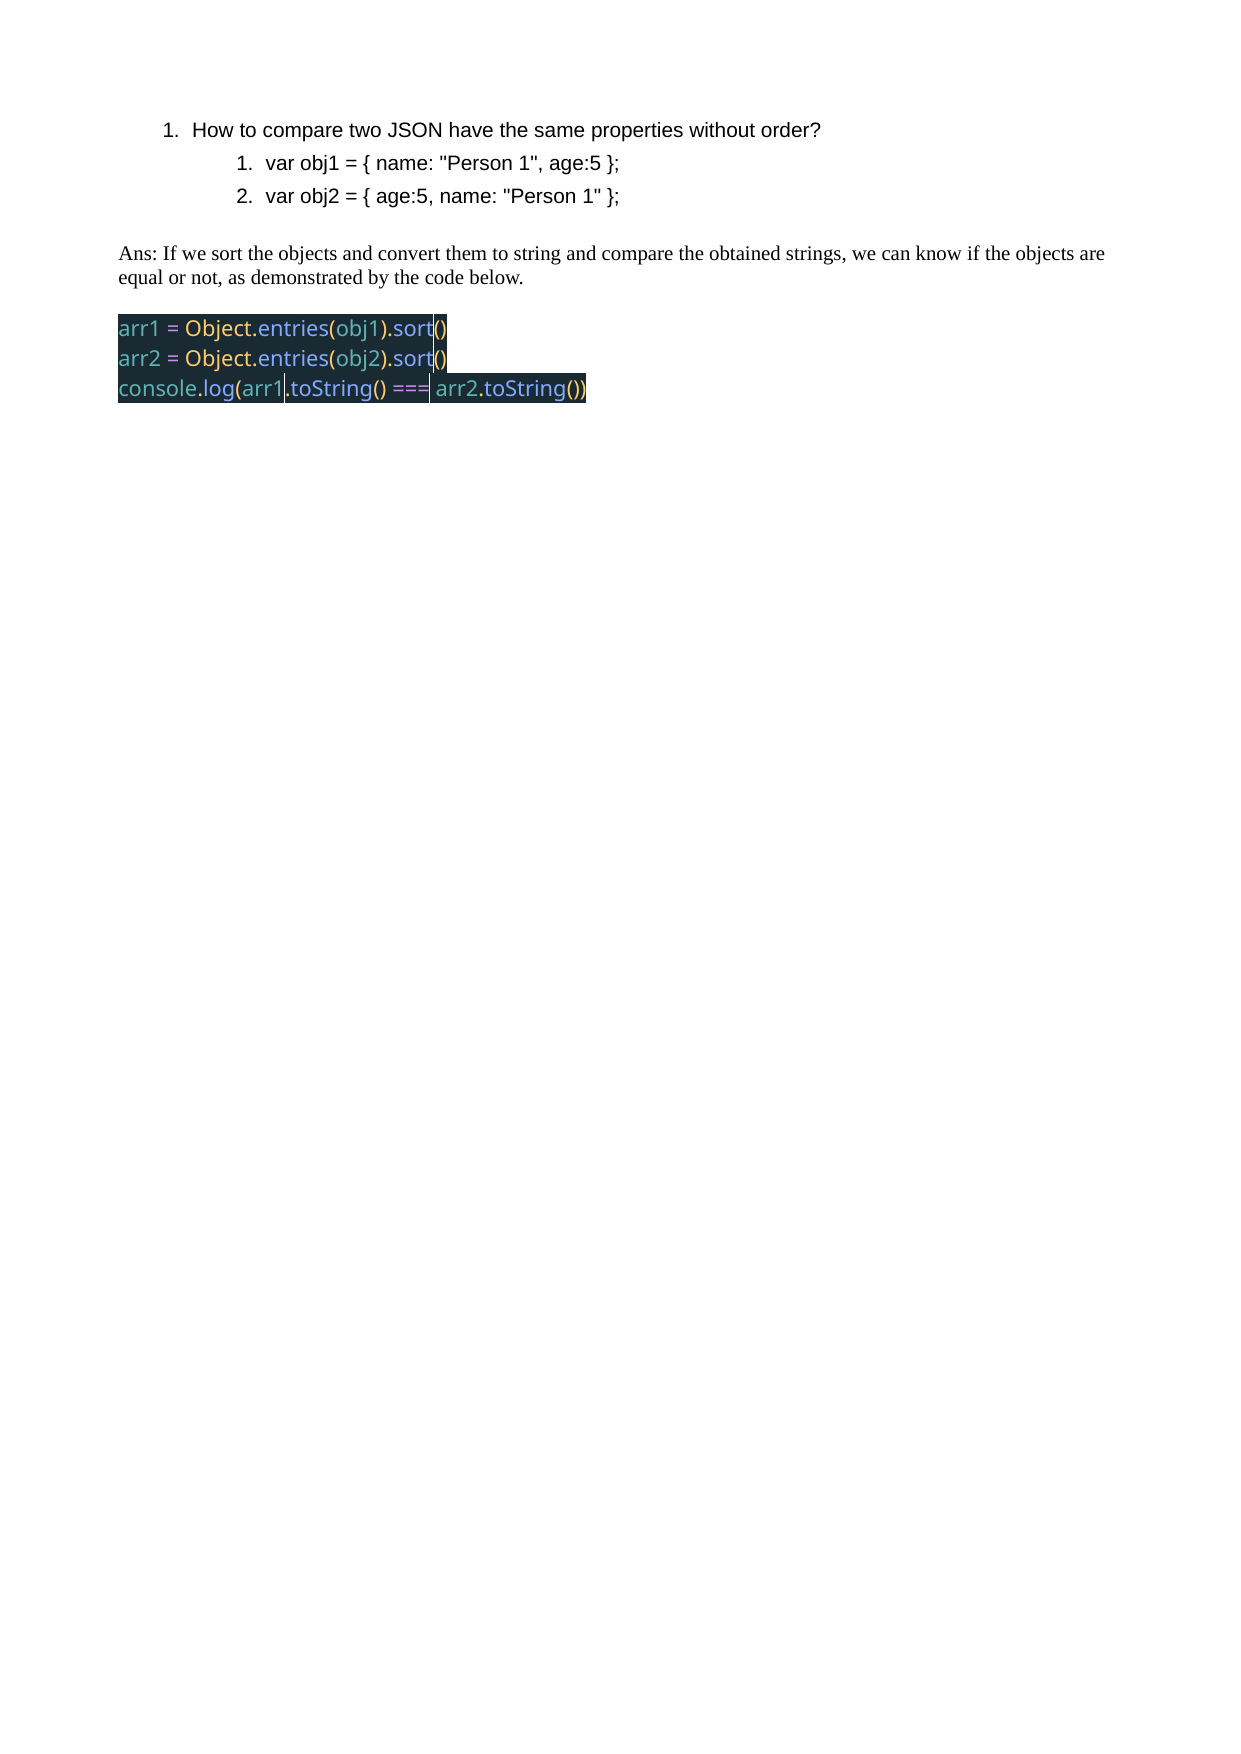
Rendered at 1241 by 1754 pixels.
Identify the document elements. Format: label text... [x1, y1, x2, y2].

list var obj2 = { age:5, name: "Person 1" }; [236, 184, 1122, 208]
list How to compare two JSON have the same properties without order? [162, 118, 1122, 142]
text Ans: If we sort the objects and convert them to string and compare the obtained strings, we can know if the objects are equal or not, as demonstrated by the code below. [118, 241, 1122, 289]
text arr2 = Object.entries(obj2).sort() [118, 343, 1122, 373]
text console.log(arr1.toString() === arr2.toString()) [118, 373, 1122, 403]
text arr1 = Object.entries(obj1).sort() [118, 313, 1122, 343]
list var obj1 = { name: "Person 1", age:5 }; [236, 151, 1122, 175]
